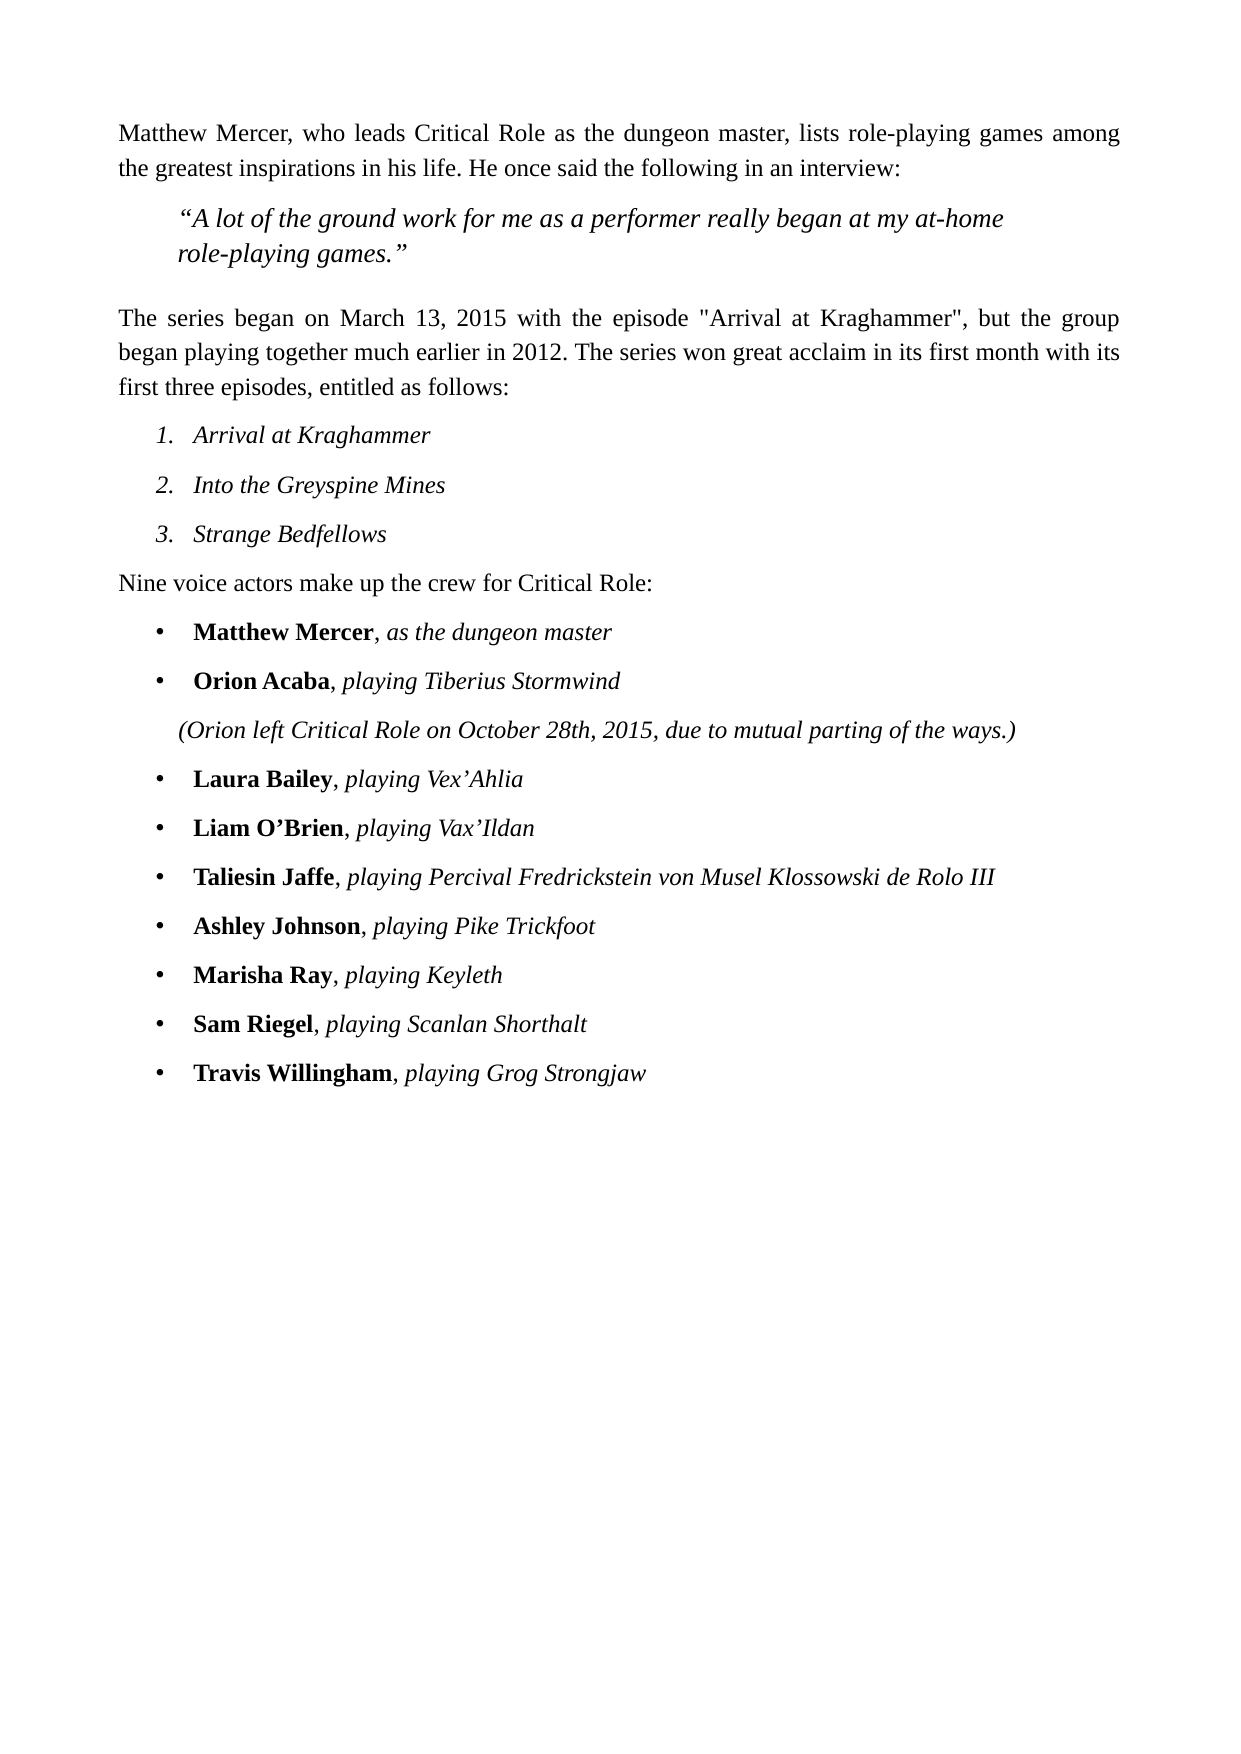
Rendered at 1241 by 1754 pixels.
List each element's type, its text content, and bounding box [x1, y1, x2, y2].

list Arrival at Kraghammer [156, 421, 1122, 449]
list Ashley Johnson, playing Pike Trickfoot [156, 911, 1122, 940]
list Sam Riegel, playing Scanlan Shorthalt [156, 1009, 1122, 1038]
text “A lot of the ground work for me as a performer really began at my at-home role-playing games.” [177, 202, 1063, 268]
list Travis Willingham, playing Grog Strongjaw [156, 1058, 1122, 1087]
text (Orion left Critical Role on October 28th, 2015, due to mutual parting of the ways.) [118, 715, 1122, 744]
list Marisha Ray, playing Keyleth [156, 960, 1122, 989]
text Nine voice actors make up the crew for Critical Role: [118, 568, 1122, 597]
text Matthew Mercer, who leads Critical Role as the dungeon master, lists role-playing games among the greatest inspirations in his life. He once said the following in an interview: [118, 118, 1122, 181]
list Matthew Mercer, as the dungeon master [156, 617, 1122, 646]
list Laura Bailey, playing Vex’Ahlia [156, 764, 1122, 793]
text The series began on March 13, 2015 with the episode "Arrival at Kraghammer", but the group began playing together much earlier in 2012. The series won great acclaim in its first month with its first three episodes, entitled as follows: [118, 303, 1122, 400]
list Into the Greyspine Mines [156, 470, 1122, 498]
list Orion Acaba, playing Tiberius Stormwind [156, 666, 1122, 695]
list Taliesin Jaffe, playing Percival Fredrickstein von Musel Klossowski de Rolo III [156, 862, 1122, 891]
list Liam O’Brien, playing Vax’Ildan [156, 813, 1122, 842]
list Strange Bedfellows [156, 519, 1122, 547]
